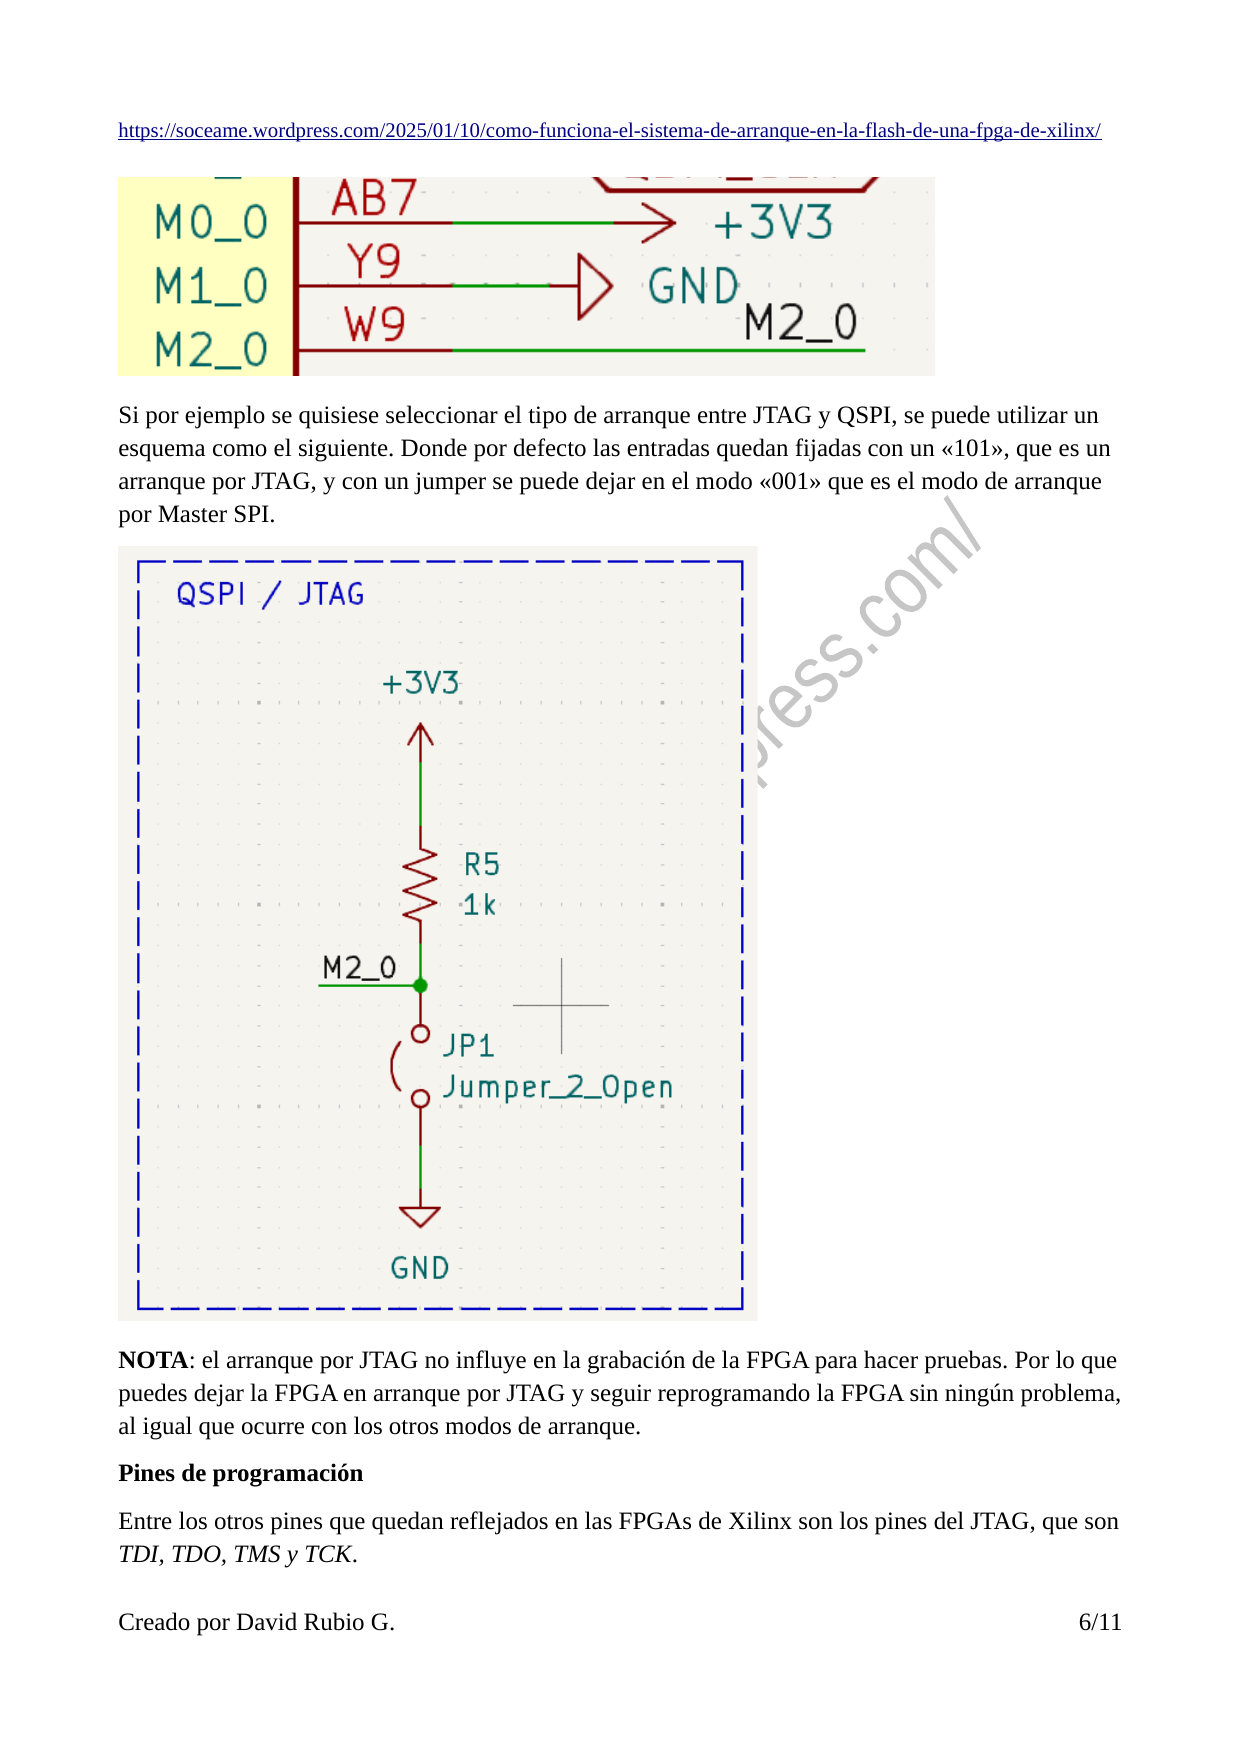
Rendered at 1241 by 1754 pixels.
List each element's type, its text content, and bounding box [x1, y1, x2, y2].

text Pines de programación [118, 1458, 1122, 1487]
text NOTA: el arranque por JTAG no influye en la grabación de la FPGA para hacer pruebas. Por lo que puedes dejar la FPGA en arranque por JTAG y seguir reprogramando la FPGA sin ningún problema, al igual que ocurre con los otros modos de arranque. [118, 1345, 1122, 1439]
picture [118, 177, 936, 376]
text Entre los otros pines que quedan reflejados en las FPGAs de Xilinx son los pines del JTAG, que son TDI, TDO, TMS y TCK. [118, 1506, 1122, 1568]
text Si por ejemplo se quisiese seleccionar el tipo de arranque entre JTAG y QSPI, se puede utilizar un esquema como el siguiente. Donde por defecto las entradas quedan fijadas con un «101», que es un arranque por JTAG, y con un jumper se puede dejar en el modo «001» que es el modo de arranque por Master SPI. [118, 400, 1122, 528]
picture [118, 546, 758, 1321]
